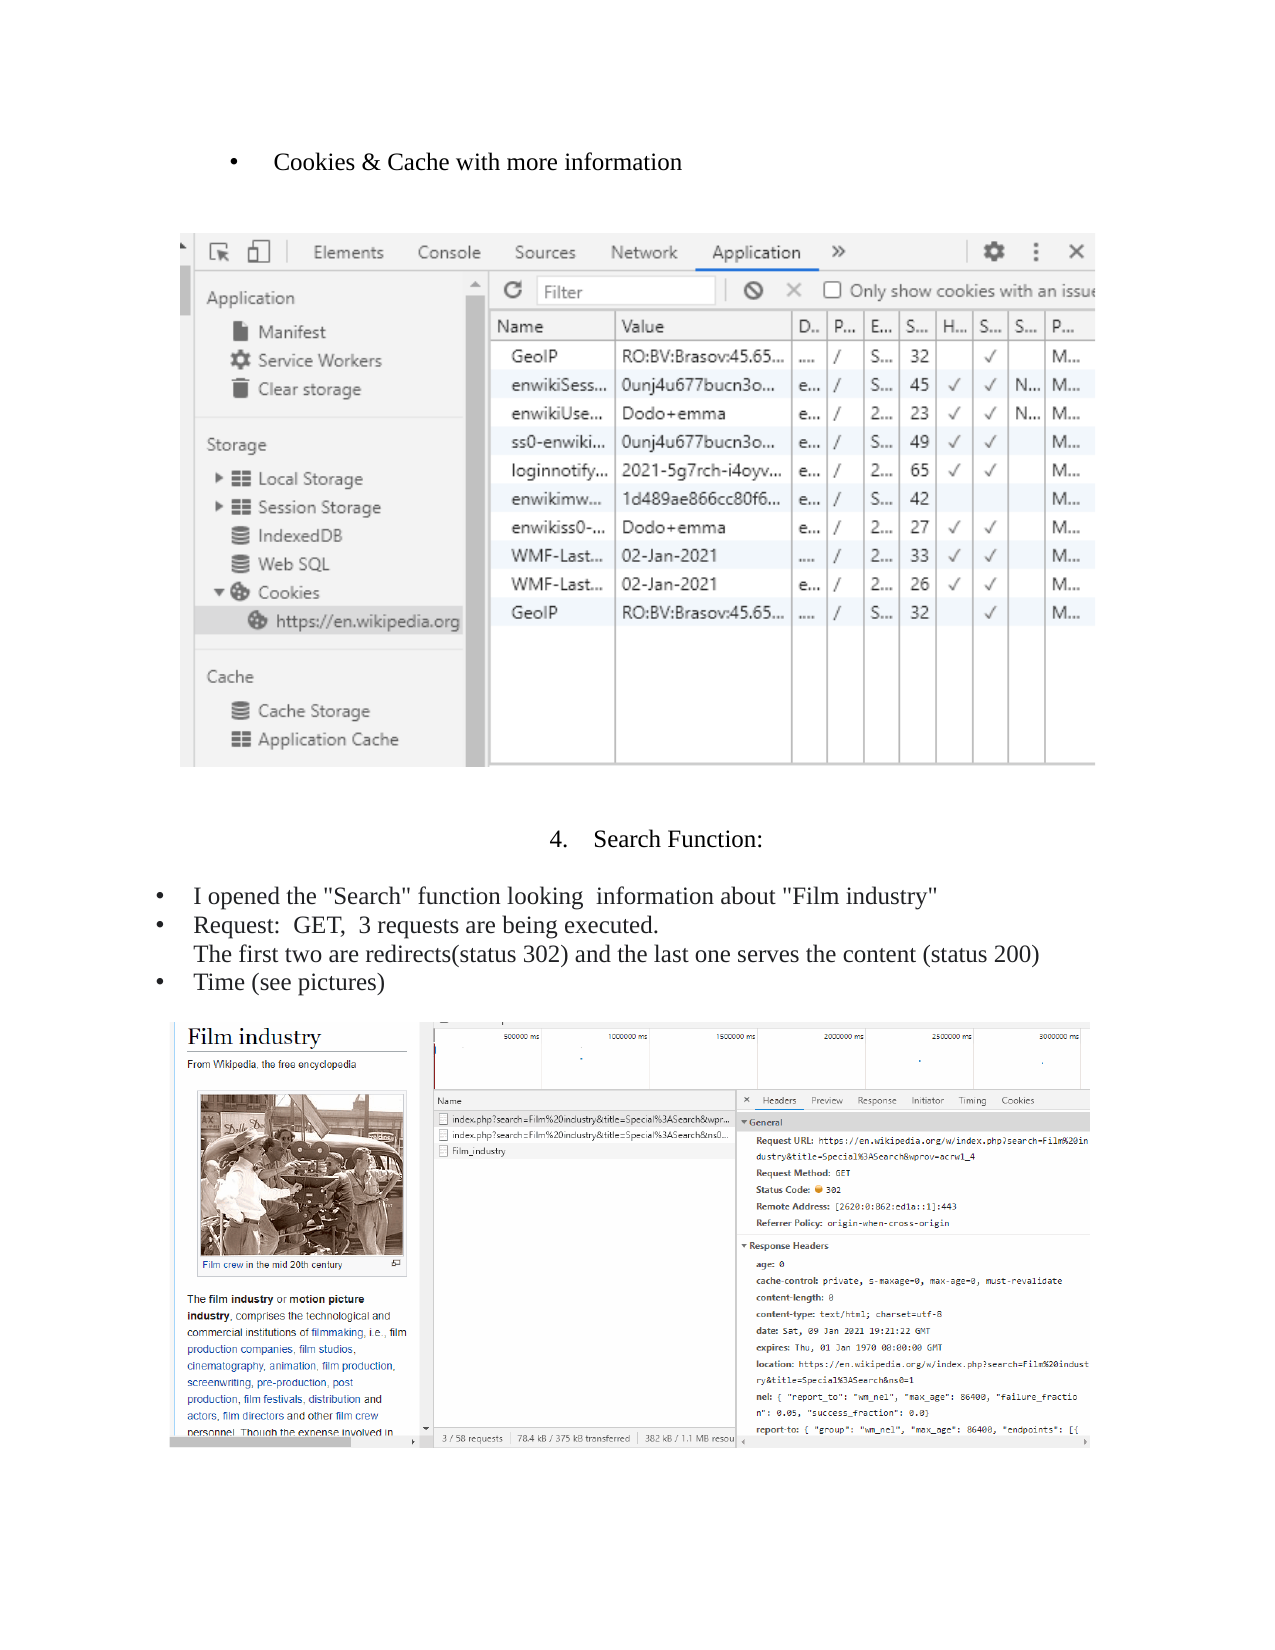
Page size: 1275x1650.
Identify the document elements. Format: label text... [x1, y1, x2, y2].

list I opened the "Search" function looking information about "Film industry" [156, 881, 1157, 910]
list Time (see pictures) [156, 967, 1157, 996]
picture [169, 1022, 1090, 1448]
list Cookies & Cache with more information [229, 147, 1157, 176]
list The first two are redirects(status 302) and the last one serves the content (status 200) [156, 939, 1157, 967]
picture [180, 233, 1096, 767]
list Request: GET, 3 requests are being executed. [156, 910, 1157, 939]
list Search Function: [156, 824, 1157, 852]
